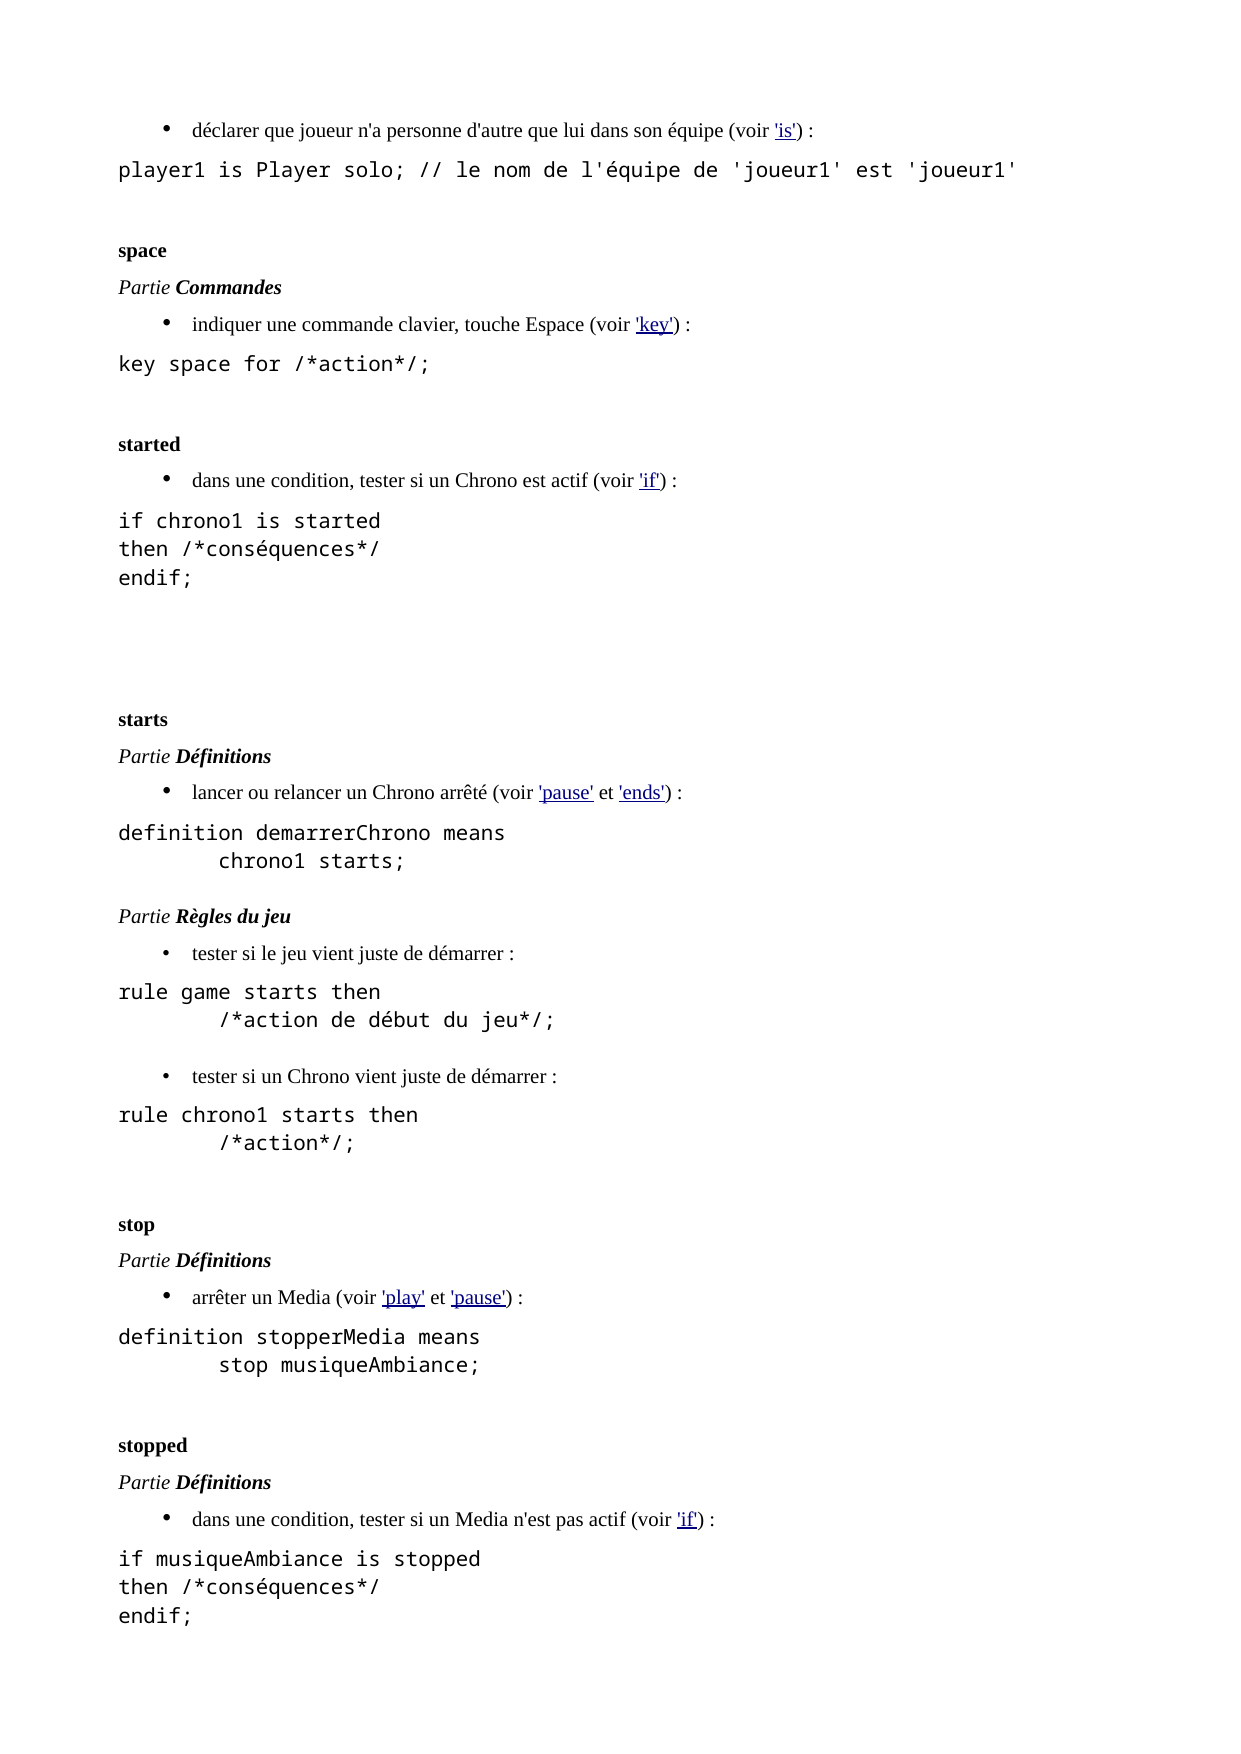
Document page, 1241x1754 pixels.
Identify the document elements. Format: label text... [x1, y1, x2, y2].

list lancer ou relancer un Chrono arrêté (voir 'pause' et 'ends') : [162, 780, 1122, 805]
text /*action*/; [118, 1128, 1122, 1157]
text Partie Règles du jeu [118, 904, 1122, 928]
subtitle stopped [118, 1433, 1122, 1457]
subtitle stop [118, 1211, 1122, 1236]
text Partie Définitions [118, 1470, 1122, 1494]
text rule game starts then [118, 977, 1122, 1006]
text endif; [118, 1601, 1122, 1629]
text stop musiqueAmbiance; [118, 1350, 1122, 1379]
text Partie Définitions [118, 1248, 1122, 1272]
list arrêter un Media (voir 'play' et 'pause') : [162, 1284, 1122, 1309]
list tester si le jeu vient juste de démarrer : [162, 941, 1122, 965]
text /*action de début du jeu*/; [118, 1006, 1122, 1034]
text endif; [118, 563, 1122, 591]
text definition stopperMedia means [118, 1322, 1122, 1350]
text chrono1 starts; [118, 846, 1122, 874]
subtitle started [118, 432, 1122, 456]
subtitle space [118, 238, 1122, 262]
subtitle starts [118, 707, 1122, 731]
text player1 is Player solo; // le nom de l'équipe de 'joueur1' est 'joueur1' [118, 156, 1122, 184]
list dans une condition, tester si un Chrono est actif (voir 'if') : [162, 468, 1122, 493]
text rule chrono1 starts then [118, 1100, 1122, 1128]
list indiquer une commande clavier, touche Espace (voir 'key') : [162, 312, 1122, 336]
list déclarer que joueur n'a personne d'autre que lui dans son équipe (voir 'is') : [162, 118, 1122, 143]
text then /*conséquences*/ [118, 534, 1122, 563]
text if musiqueAmbiance is stopped [118, 1544, 1122, 1572]
text key space for /*action*/; [118, 349, 1122, 377]
text Partie Définitions [118, 744, 1122, 768]
text definition demarrerChrono means [118, 818, 1122, 846]
text if chrono1 is started [118, 506, 1122, 534]
text Partie Commandes [118, 275, 1122, 299]
list dans une condition, tester si un Media n'est pas actif (voir 'if') : [162, 1506, 1122, 1531]
text then /*conséquences*/ [118, 1572, 1122, 1601]
list tester si un Chrono vient juste de démarrer : [162, 1063, 1122, 1088]
